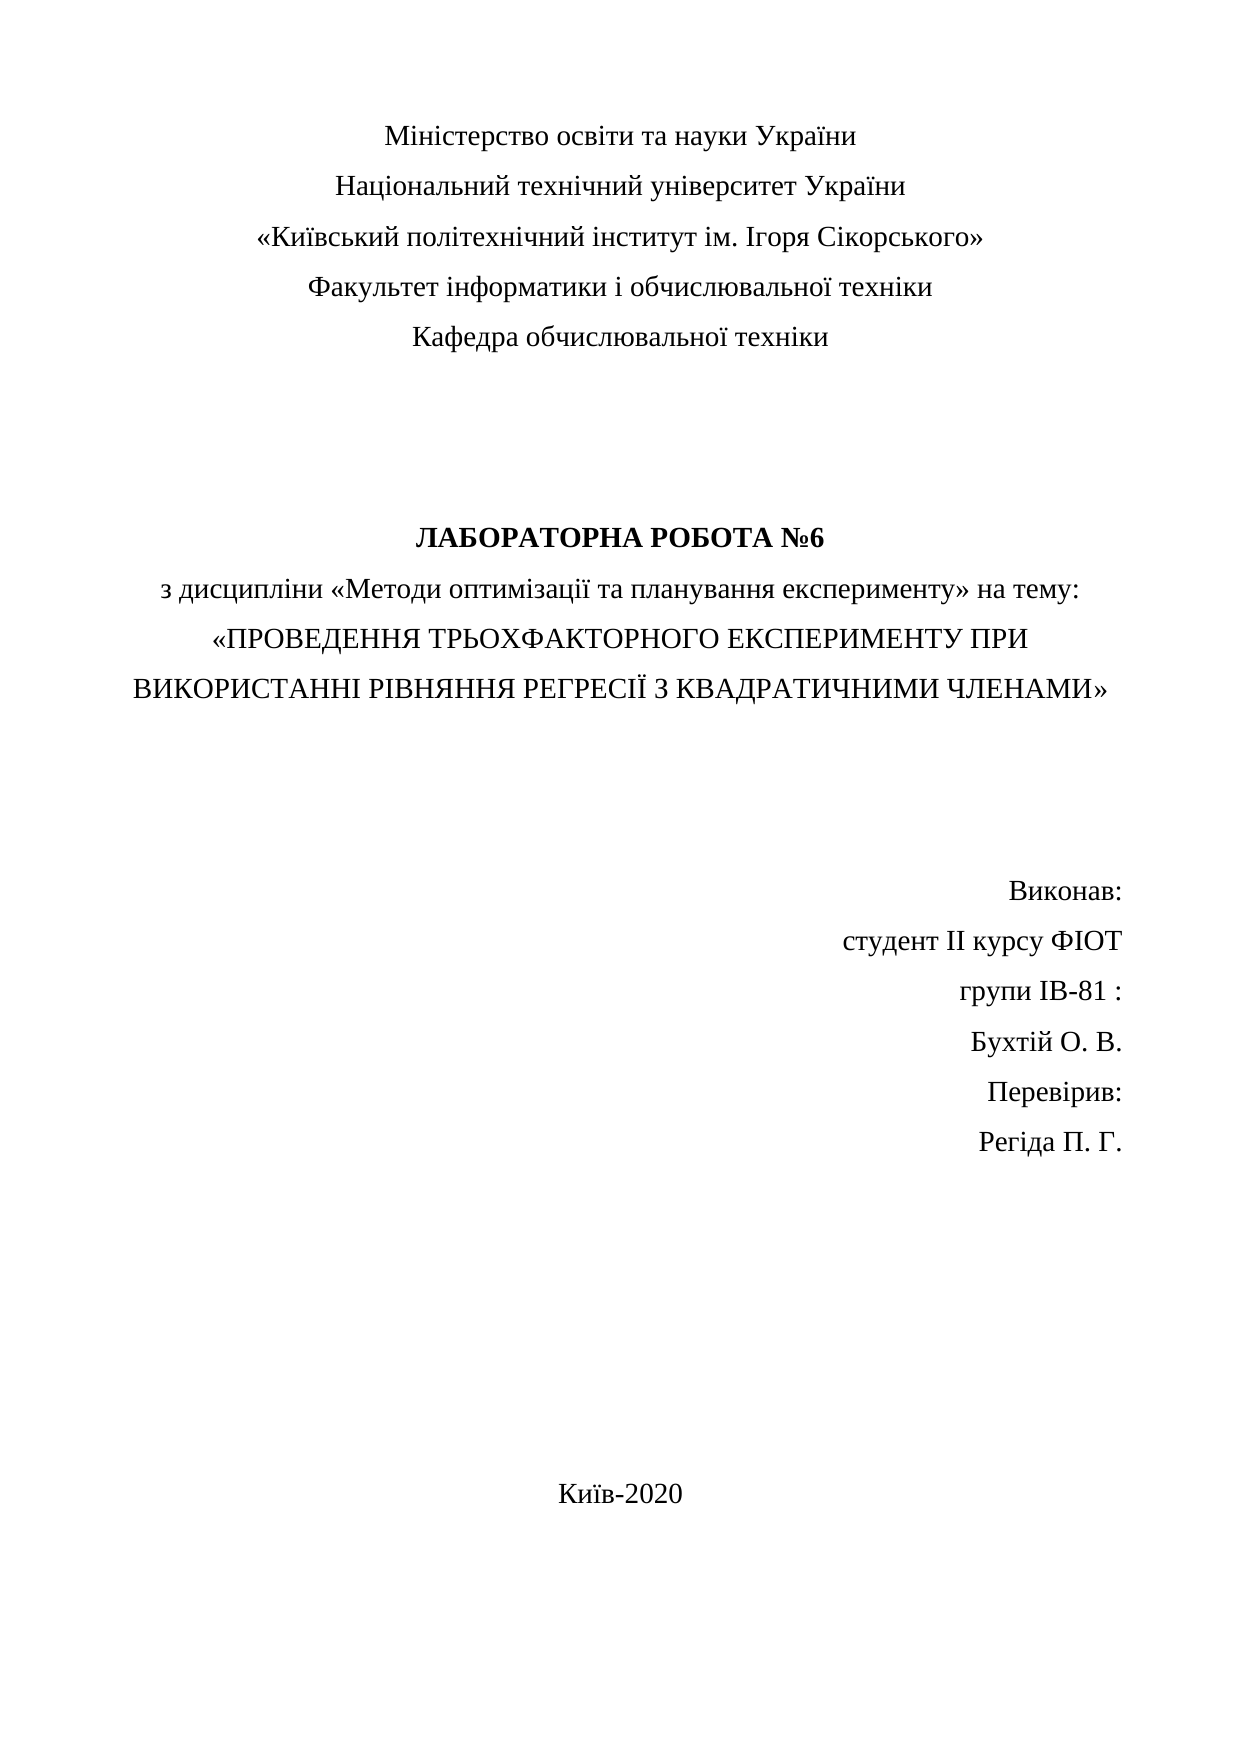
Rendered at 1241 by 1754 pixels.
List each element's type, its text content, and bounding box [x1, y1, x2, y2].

text Факультет інформатики і обчислювальної техніки [118, 269, 1122, 303]
text Кафедра обчислювальної техніки [118, 319, 1122, 353]
text студент II курсу ФІОТ [118, 923, 1122, 957]
text Регіда П. Г. [118, 1124, 1122, 1158]
text Національний технічний університет України [118, 168, 1122, 202]
text Бухтій О. В. [118, 1024, 1122, 1057]
text Київ-2020 [118, 1477, 1122, 1510]
text Міністерство освіти та науки України [118, 118, 1122, 152]
text «Київський політехнічний інститут ім. Ігоря Сікорського» [118, 219, 1122, 252]
text «ПРОВЕДЕННЯ ТРЬОХФАКТОРНОГО ЕКСПЕРИМЕНТУ ПРИ ВИКОРИСТАННІ РІВНЯННЯ РЕГРЕСІЇ З КВАДРАТИЧНИМИ ЧЛЕНАМИ» [118, 621, 1122, 705]
text Перевірив: [118, 1074, 1122, 1108]
text з дисципліни «Методи оптимізації та планування експерименту» на тему: [118, 571, 1122, 604]
text ЛАБОРАТОРНА РОБОТА №6 [118, 521, 1122, 554]
text Виконав: [118, 873, 1122, 906]
text групи ІВ-81 : [118, 973, 1122, 1007]
